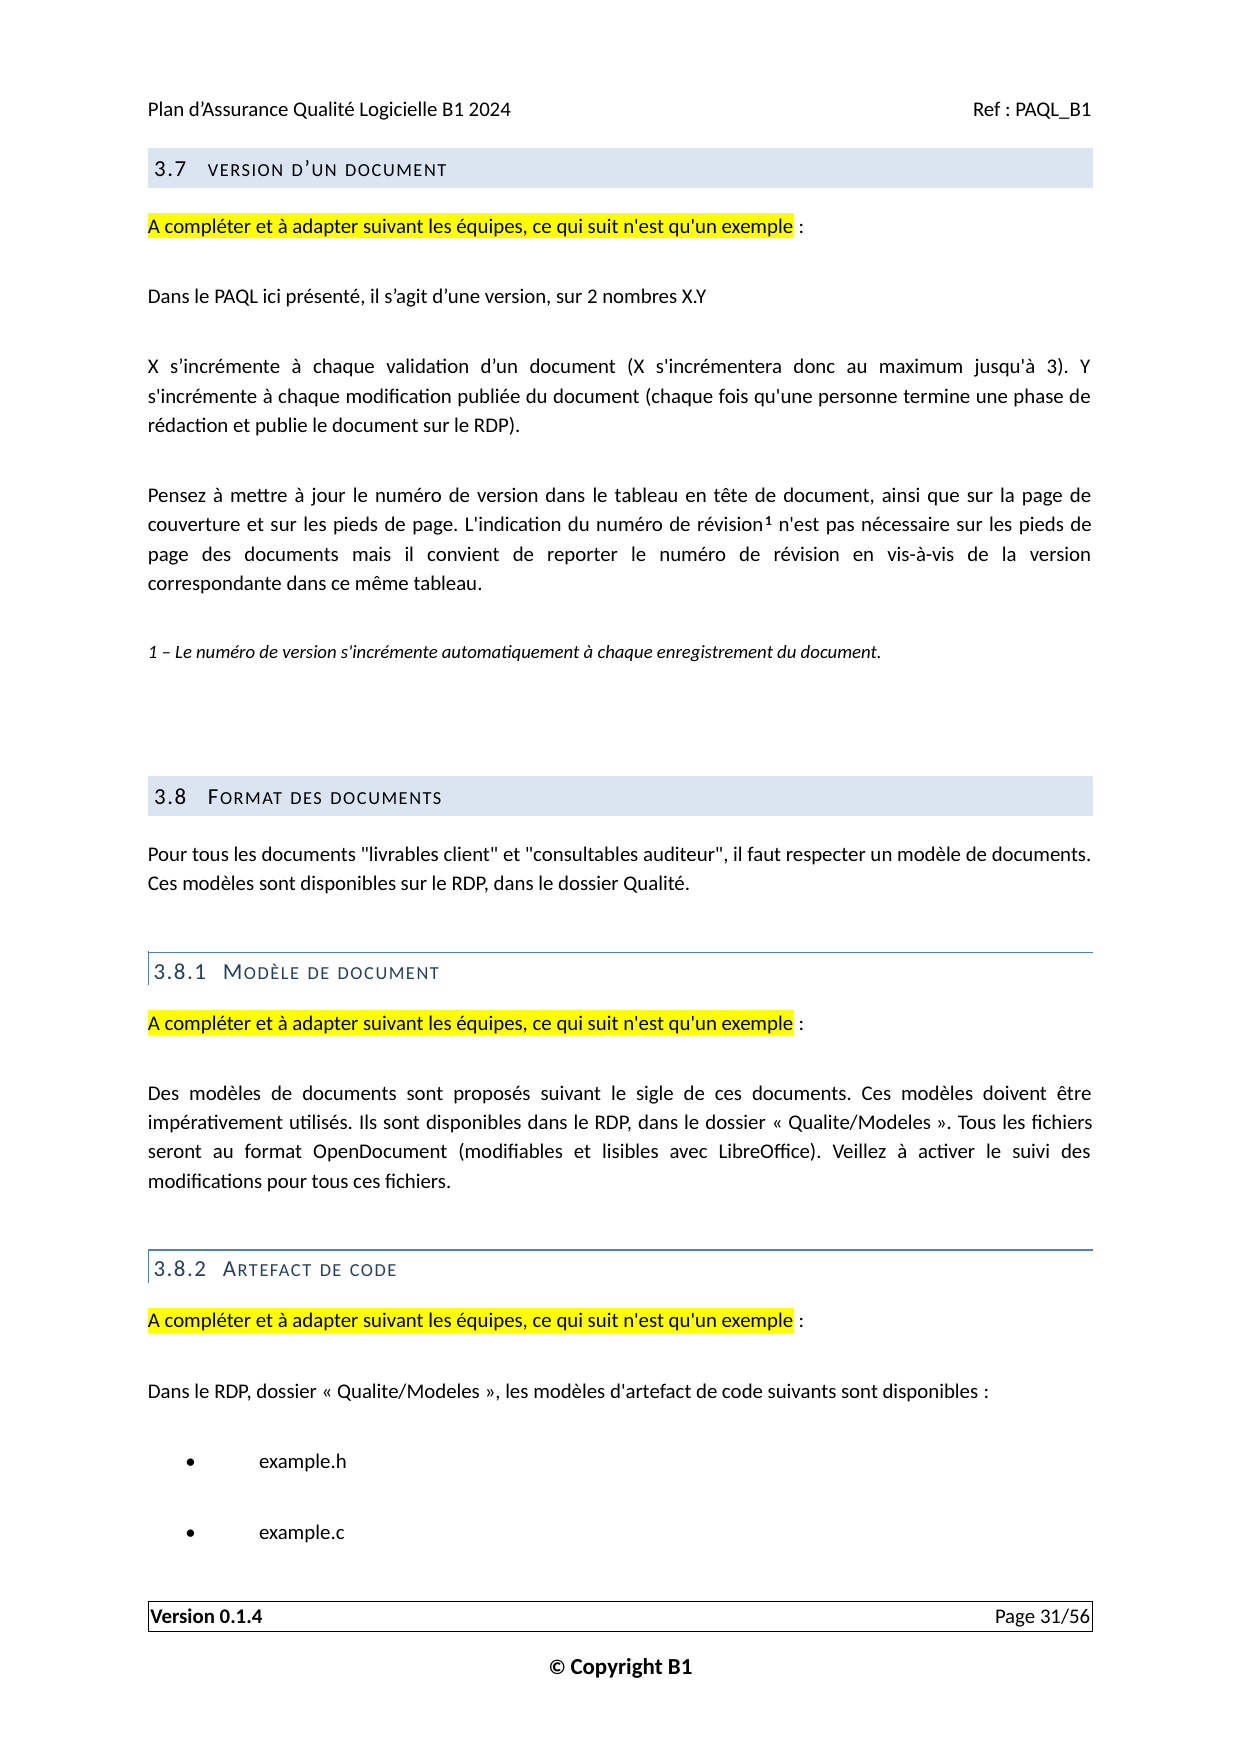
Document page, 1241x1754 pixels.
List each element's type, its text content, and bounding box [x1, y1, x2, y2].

list example.c [185, 1519, 1093, 1545]
text Des modèles de documents sont proposés suivant le sigle de ces documents. Ces modèles doivent être impérativement utilisés. Ils sont disponibles dans le RDP, dans le dossier « Qualite/Modeles ». Tous les fichiers seront au format OpenDocument (modifiables et lisibles avec LibreOffice). Veillez à activer le suivi des modifications pour tous ces fichiers. [148, 1080, 1093, 1193]
text X s’incrémente à chaque validation d’un document (X s'incrémentera donc au maximum jusqu'à 3). Y s'incrémente à chaque modification publiée du document (chaque fois qu'une personne termine une phase de rédaction et publie le document sur le RDP). [148, 354, 1093, 437]
text A compléter et à adapter suivant les équipes, ce qui suit n'est qu'un exemple : [148, 1307, 1093, 1333]
text Pensez à mettre à jour le numéro de version dans le tableau en tête de document, ainsi que sur la page de couverture et sur les pieds de page. L'indication du numéro de révision1 n'est pas nécessaire sur les pieds de page des documents mais il convient de reporter le numéro de révision en vis-à-vis de la version correspondante dans ce même tableau. [148, 482, 1093, 595]
list Artefact de code [149, 1251, 1093, 1283]
text A compléter et à adapter suivant les équipes, ce qui suit n'est qu'un exemple : [148, 1010, 1093, 1035]
list example.h [185, 1448, 1093, 1474]
text Pour tous les documents "livrables client" et "consultables auditeur", il faut respecter un modèle de documents. Ces modèles sont disponibles sur le RDP, dans le dossier Qualité. [148, 841, 1093, 896]
list Modèle de document [149, 953, 1093, 985]
text Dans le RDP, dossier « Qualite/Modeles », les modèles d'artefact de code suivants sont disponibles : [148, 1378, 1093, 1403]
list version d’un document [154, 154, 1086, 182]
list Format des documents [154, 782, 1086, 810]
text A compléter et à adapter suivant les équipes, ce qui suit n'est qu'un exemple : [148, 213, 1093, 238]
text Dans le PAQL ici présenté, il s’agit d’une version, sur 2 nombres X.Y [148, 283, 1093, 309]
text 1 – Le numéro de version s'incrémente automatiquement à chaque enregistrement du document. [148, 640, 1093, 663]
